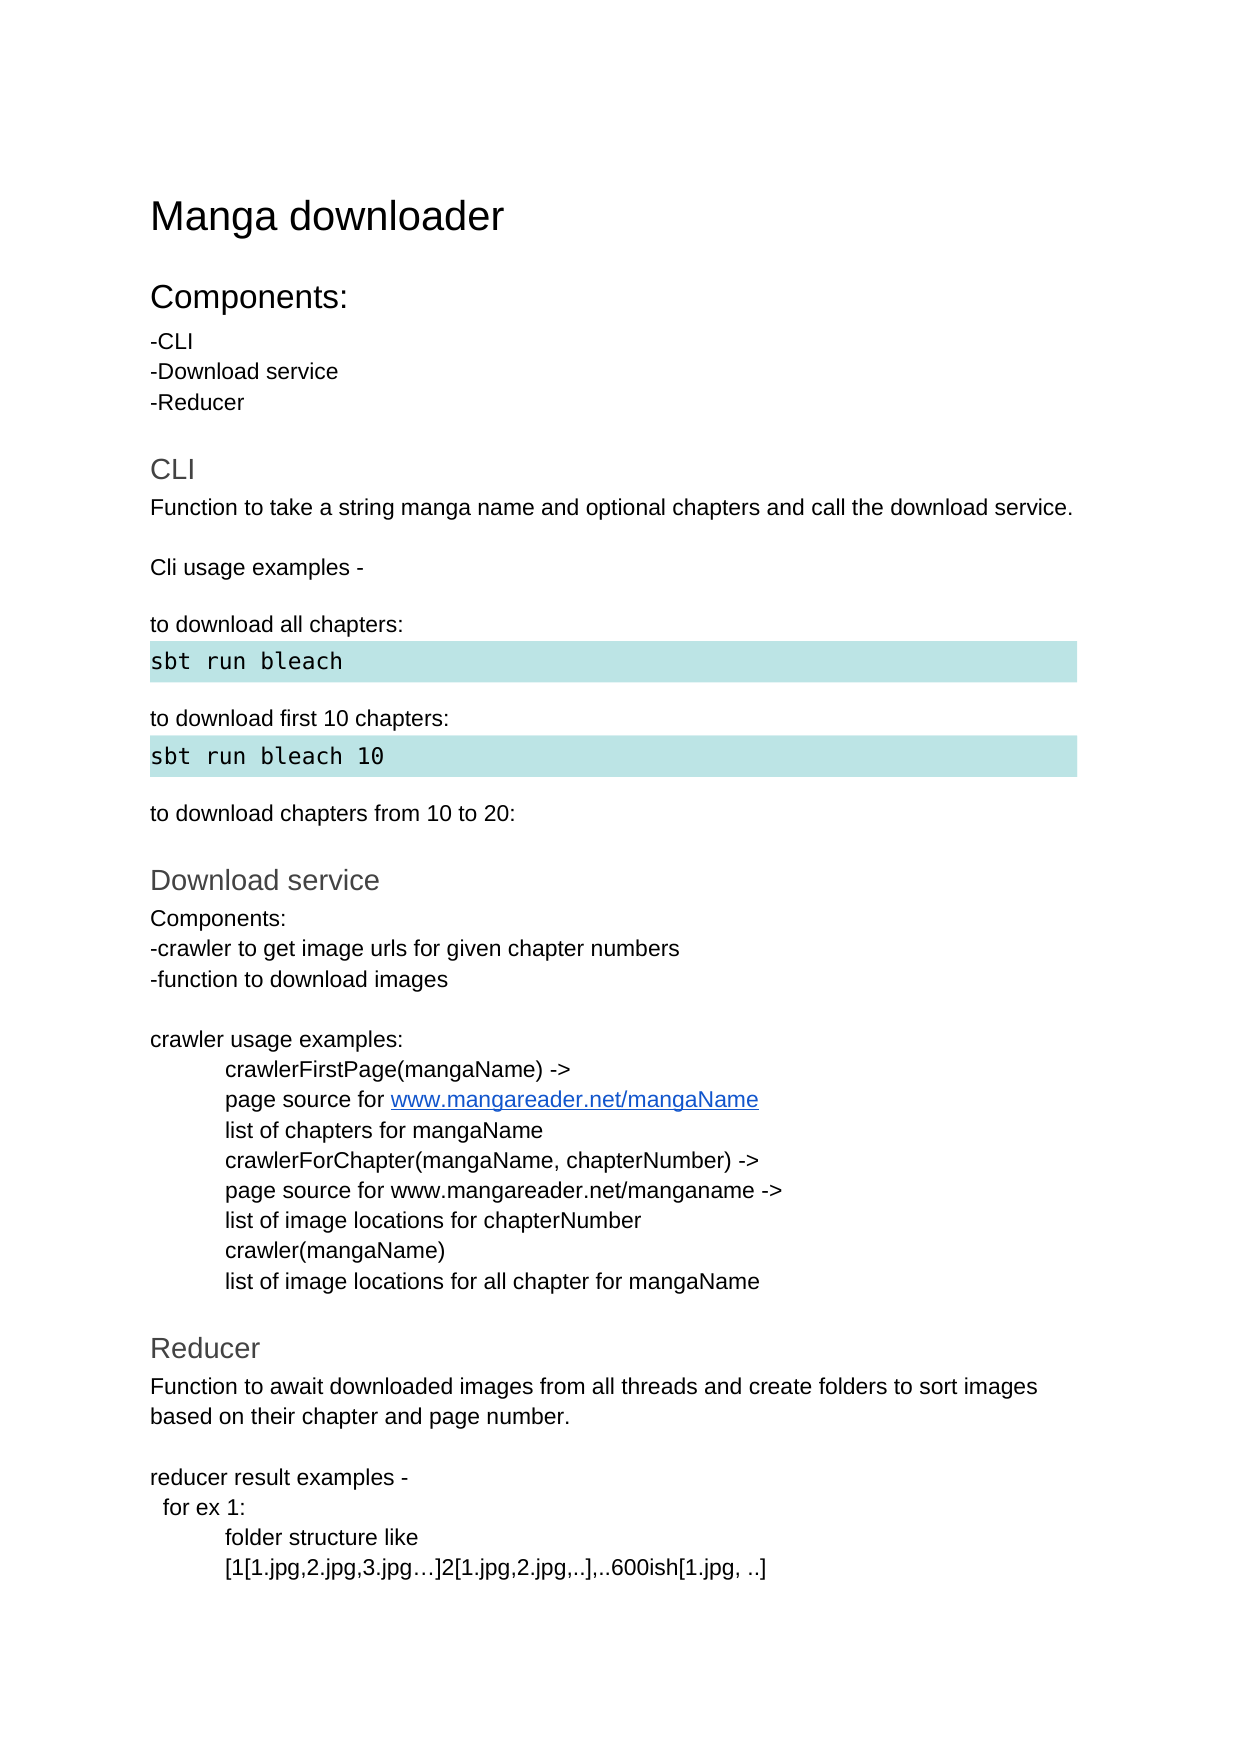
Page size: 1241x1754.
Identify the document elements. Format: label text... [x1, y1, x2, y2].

text page source for www.mangareader.net/mangaName [150, 1086, 1090, 1113]
subtitle Components: [150, 277, 1090, 316]
text -CLI [150, 328, 1090, 354]
text to download first 10 chapters: [150, 641, 1090, 732]
text list of chapters for mangaName [150, 1117, 1090, 1143]
text to download chapters from 10 to 20: [150, 736, 1090, 826]
text list of image locations for all chapter for mangaName [150, 1268, 1090, 1294]
text Function to take a string manga name and optional chapters and call the download service. [150, 494, 1090, 520]
text crawler(mangaName) [150, 1237, 1090, 1264]
text -Download service [150, 358, 1090, 384]
text page source for www.mangareader.net/manganame -> [150, 1177, 1090, 1203]
text crawler usage examples: [150, 1026, 1090, 1052]
text crawlerForChapter(mangaName, chapterNumber) -> [150, 1147, 1090, 1173]
text for ex 1: [150, 1494, 1090, 1520]
subtitle Download service [150, 863, 1090, 897]
subtitle Manga downloader [150, 192, 1090, 239]
text reducer result examples - [150, 1464, 1090, 1490]
text Function to await downloaded images from all threads and create folders to sort images based on their chapter and page number. [150, 1373, 1090, 1430]
text folder structure like [150, 1524, 1090, 1551]
text crawlerFirstPage(mangaName) -> [150, 1056, 1090, 1083]
text Cli usage examples - [150, 554, 1090, 581]
text list of image locations for chapterNumber [150, 1207, 1090, 1234]
text -crawler to get image urls for given chapter numbers [150, 935, 1090, 962]
text Components: [150, 905, 1090, 932]
subtitle Reducer [150, 1331, 1090, 1365]
text [1[1.jpg,2.jpg,3.jpg…]2[1.jpg,2.jpg,..],..600ish[1.jpg, ..] [150, 1554, 1090, 1581]
text to download all chapters: [150, 611, 1090, 637]
text -function to download images [150, 966, 1090, 992]
subtitle CLI [150, 452, 1090, 486]
text -Reducer [150, 388, 1090, 415]
